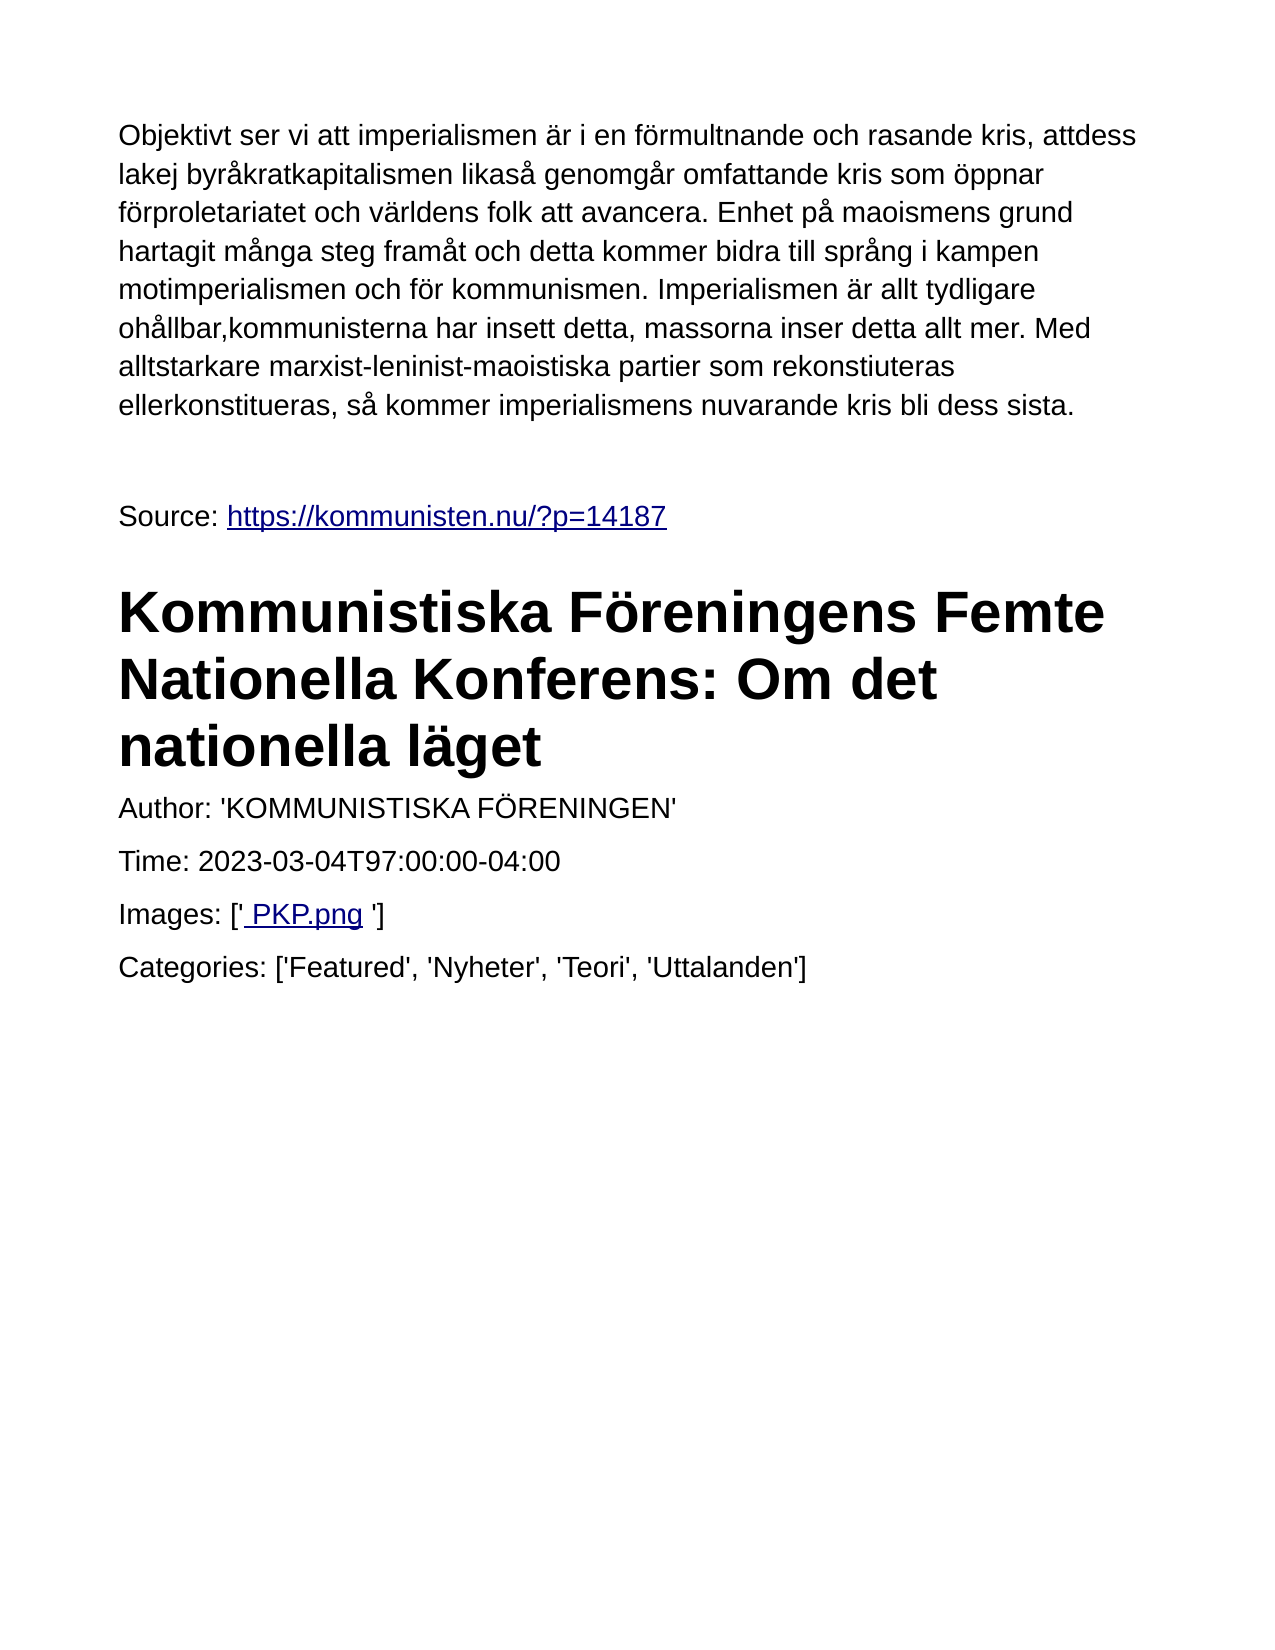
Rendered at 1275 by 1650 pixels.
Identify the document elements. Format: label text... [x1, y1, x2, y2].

text Images: [' PKP.png '] [118, 897, 1157, 931]
text Objektivt ser vi att imperialismen är i en förmultnande och rasande kris, attdess lakej byråkratkapitalismen likaså genomgår omfattande kris som öppnar förproletariatet och världens folk att avancera. Enhet på maoismens grund hartagit många steg framåt och detta kommer bidra till språng i kampen motimperialismen och för kommunismen. Imperialismen är allt tydligare ohållbar,kommunisterna har insett detta, massorna inser detta allt mer. Med alltstarkare marxist-leninist-maoistiska partier som rekonstiuteras ellerkonstitueras, så kommer imperialismens nuvarande kris bli dess sista. [118, 118, 1157, 421]
text Author: 'KOMMUNISTISKA FÖRENINGEN' [118, 791, 1157, 825]
text Time: 2023-03-04T97:00:00-04:00 [118, 844, 1157, 878]
text Kampen för att sätta marxismen-leninismen-maoismen, huvudsakligen maoismen,> som befäl och vägledning för världsrevolutionen kommer vara lång, komplex> och hård men till sist skall vi Jordens marxist-leninist-maoister lyckas med> detta, ty marxismen har inte tagit ett steg i sitt liv utan kamp. -> Internationella Linjen , PKP. [177, 441, 1098, 470]
text Categories: ['Featured', 'Nyheter', 'Teori', 'Uttalanden'] [118, 951, 1157, 984]
subtitle Kommunistiska Föreningens Femte Nationella Konferens: Om det nationella läget [118, 577, 1157, 779]
text Source: https://kommunisten.nu/?p=14187 [118, 499, 1157, 533]
